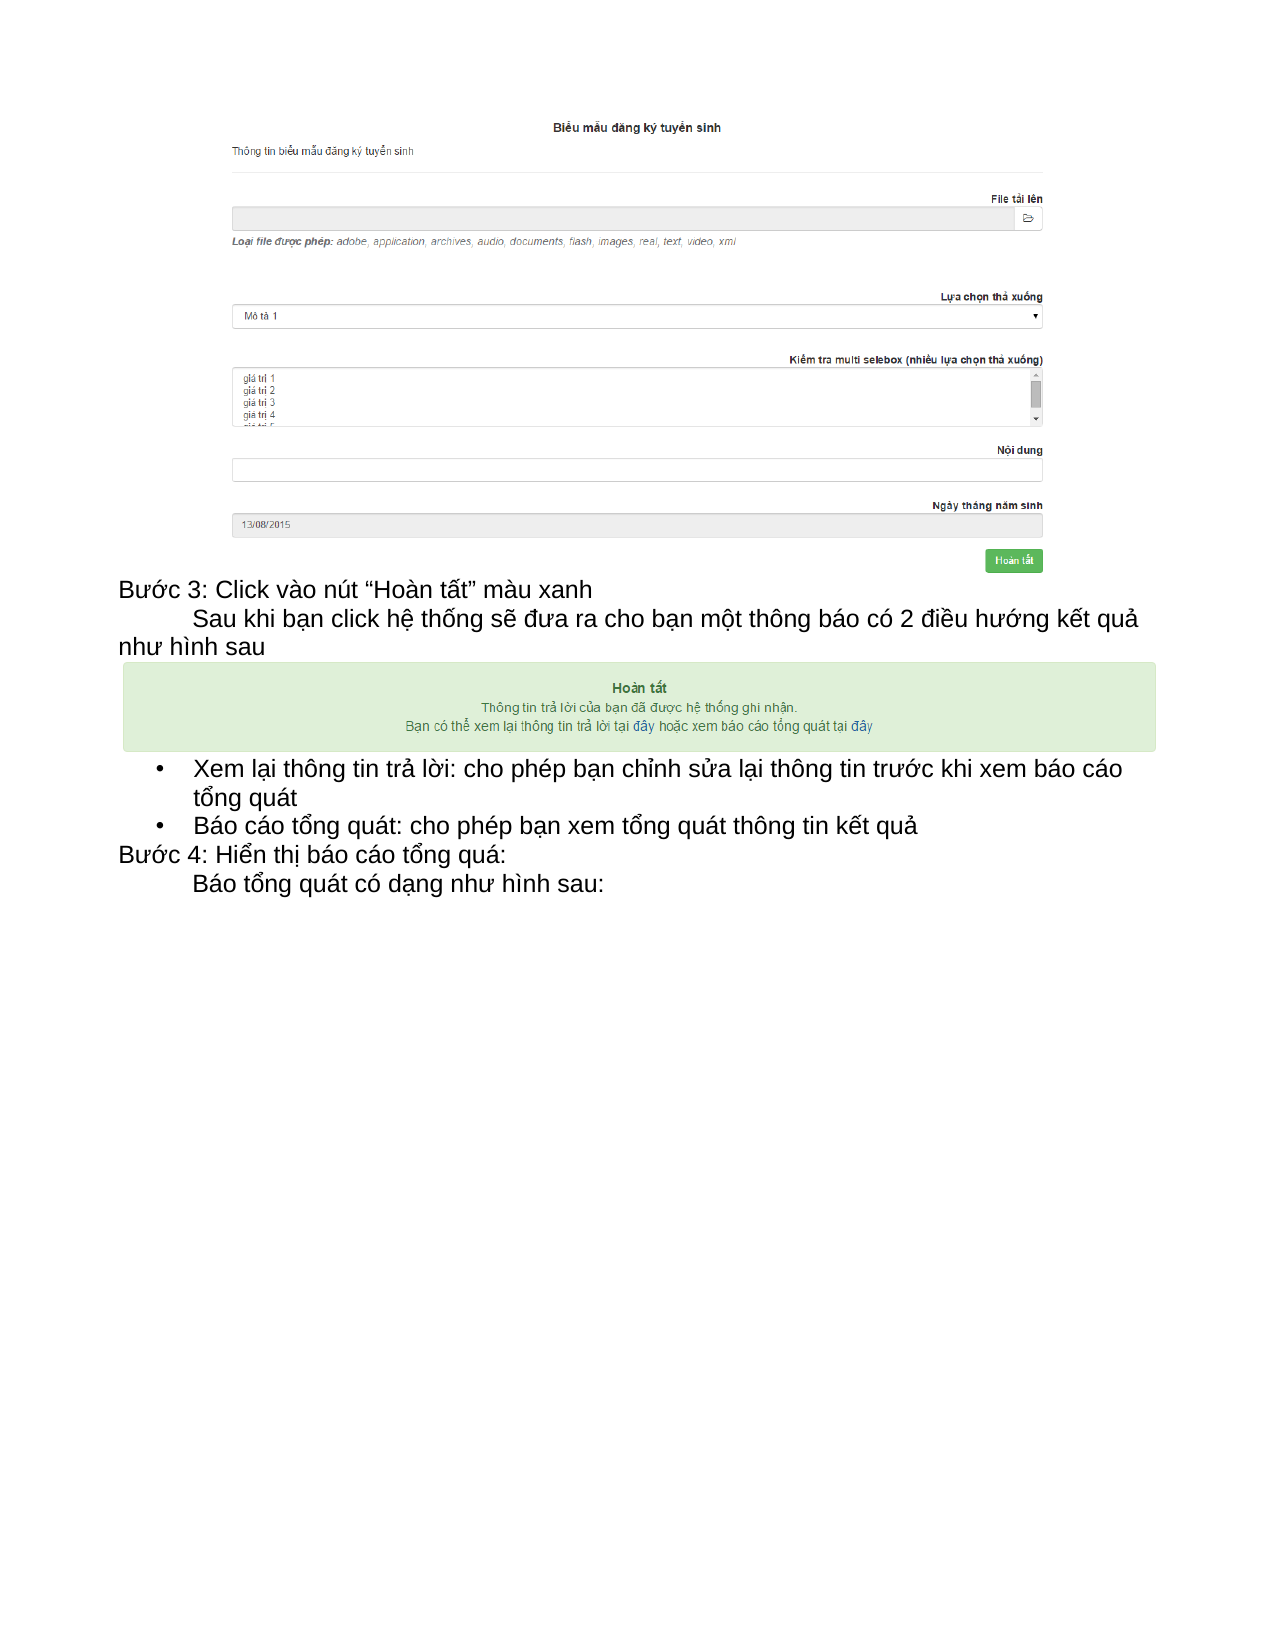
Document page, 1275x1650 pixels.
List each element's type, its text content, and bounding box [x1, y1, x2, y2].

list Báo cáo tổng quát: cho phép bạn xem tổng quát thông tin kết quả [156, 811, 1157, 840]
text Bước 3: Click vào nút “Hoàn tất” màu xanh [118, 118, 1157, 603]
picture [118, 661, 1157, 754]
picture [229, 118, 1046, 575]
text Sau khi bạn click hệ thống sẽ đưa ra cho bạn một thông báo có 2 điều hướng kết quả như hình sau [118, 603, 1157, 661]
list Xem lại thông tin trả lời: cho phép bạn chỉnh sửa lại thông tin trước khi xem báo cáo tổng quát [156, 754, 1157, 811]
text Bước 4: Hiển thị báo cáo tổng quá: [118, 840, 1157, 869]
text Báo tổng quát có dạng như hình sau: [118, 869, 1157, 898]
